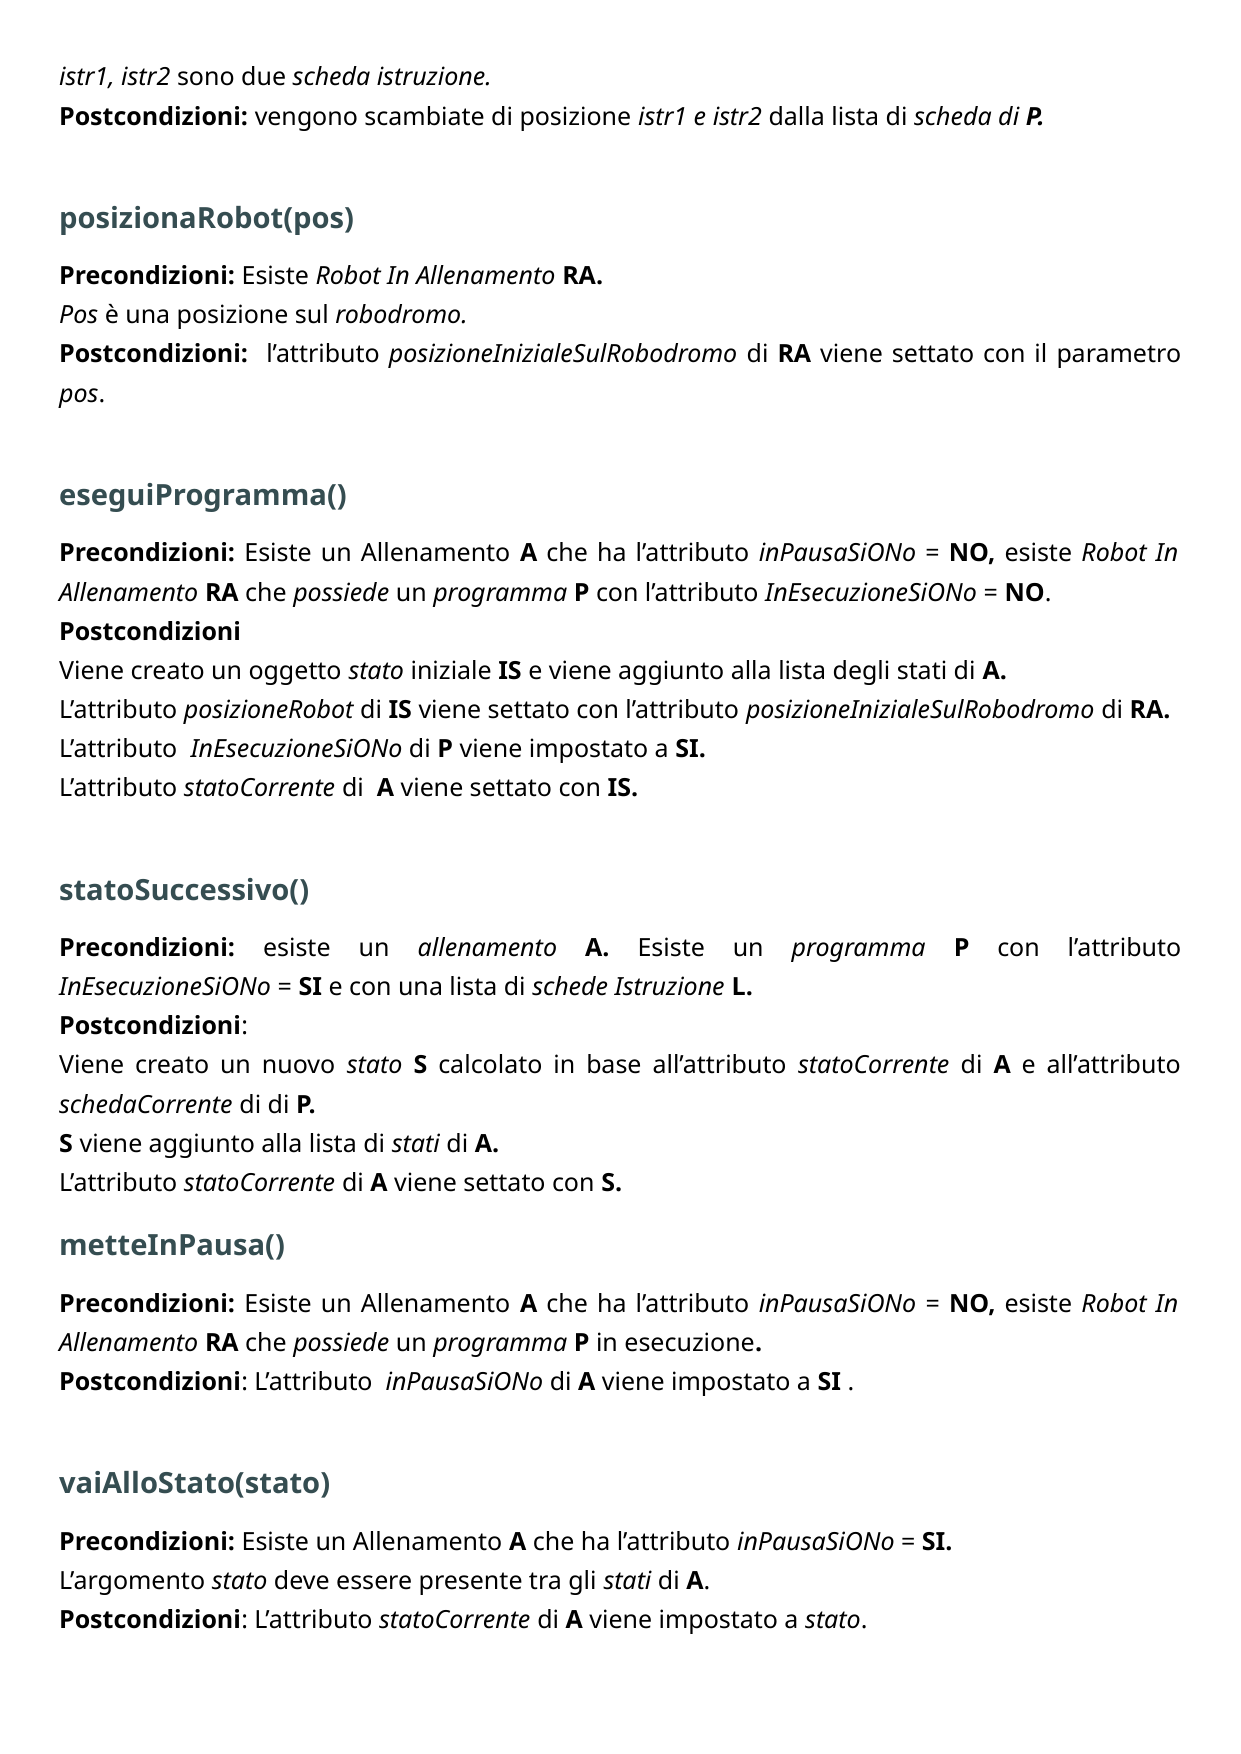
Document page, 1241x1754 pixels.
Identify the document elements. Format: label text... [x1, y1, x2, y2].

subtitle posizionaRobot(pos) [59, 197, 1181, 237]
text Postcondizioni: [59, 1008, 1181, 1042]
subtitle statoSuccessivo() [59, 869, 1181, 909]
text Precondizioni: Esiste Robot In Allenamento RA. [59, 258, 1181, 292]
text Precondizioni: esiste un allenamento A. Esiste un programma P con l’attributo InEsecuzioneSiONo = SI e con una lista di schede Istruzione L. [59, 930, 1181, 1003]
text Postcondizioni: vengono scambiate di posizione istr1 e istr2 dalla lista di scheda di P. [59, 98, 1181, 132]
text Postcondizioni: L’attributo statoCorrente di A viene impostato a stato. [59, 1602, 1181, 1636]
text S viene aggiunto alla lista di stati di A. [59, 1126, 1181, 1159]
subtitle vaiAlloStato(stato) [59, 1463, 1181, 1502]
text istr1, istr2 sono due scheda istruzione. [59, 59, 1181, 93]
text Postcondizioni: l’attributo posizioneInizialeSulRobodromo di RA viene settato con il parametro pos. [59, 336, 1181, 409]
text L’attributo posizioneRobot di IS viene settato con l’attributo posizioneInizialeSulRobodromo di RA. [59, 692, 1181, 726]
text Viene creato un nuovo stato S calcolato in base all’attributo statoCorrente di A e all’attributo schedaCorrente di di P. [59, 1047, 1181, 1120]
text Pos è una posizione sul robodromo. [59, 297, 1181, 331]
text L’attributo InEsecuzioneSiONo di P viene impostato a SI. [59, 731, 1181, 765]
text Postcondizioni [59, 613, 1181, 647]
subtitle metteInPausa() [59, 1225, 1181, 1264]
text L’argomento stato deve essere presente tra gli stati di A. [59, 1562, 1181, 1596]
text Precondizioni: Esiste un Allenamento A che ha l’attributo inPausaSiONo = NO, esiste Robot In Allenamento RA che possiede un programma P in esecuzione. [59, 1285, 1181, 1358]
text Postcondizioni: L’attributo inPausaSiONo di A viene impostato a SI . [59, 1363, 1181, 1398]
text Viene creato un oggetto stato iniziale IS e viene aggiunto alla lista degli stati di A. [59, 652, 1181, 687]
text Precondizioni: Esiste un Allenamento A che ha l’attributo inPausaSiONo = NO, esiste Robot In Allenamento RA che possiede un programma P con l’attributo InEsecuzioneSiONo = NO. [59, 535, 1181, 608]
text L’attributo statoCorrente di A viene settato con S. [59, 1165, 1181, 1199]
text L’attributo statoCorrente di A viene settato con IS. [59, 770, 1181, 804]
subtitle eseguiProgramma() [59, 474, 1181, 514]
text Precondizioni: Esiste un Allenamento A che ha l’attributo inPausaSiONo = SI. [59, 1523, 1181, 1557]
